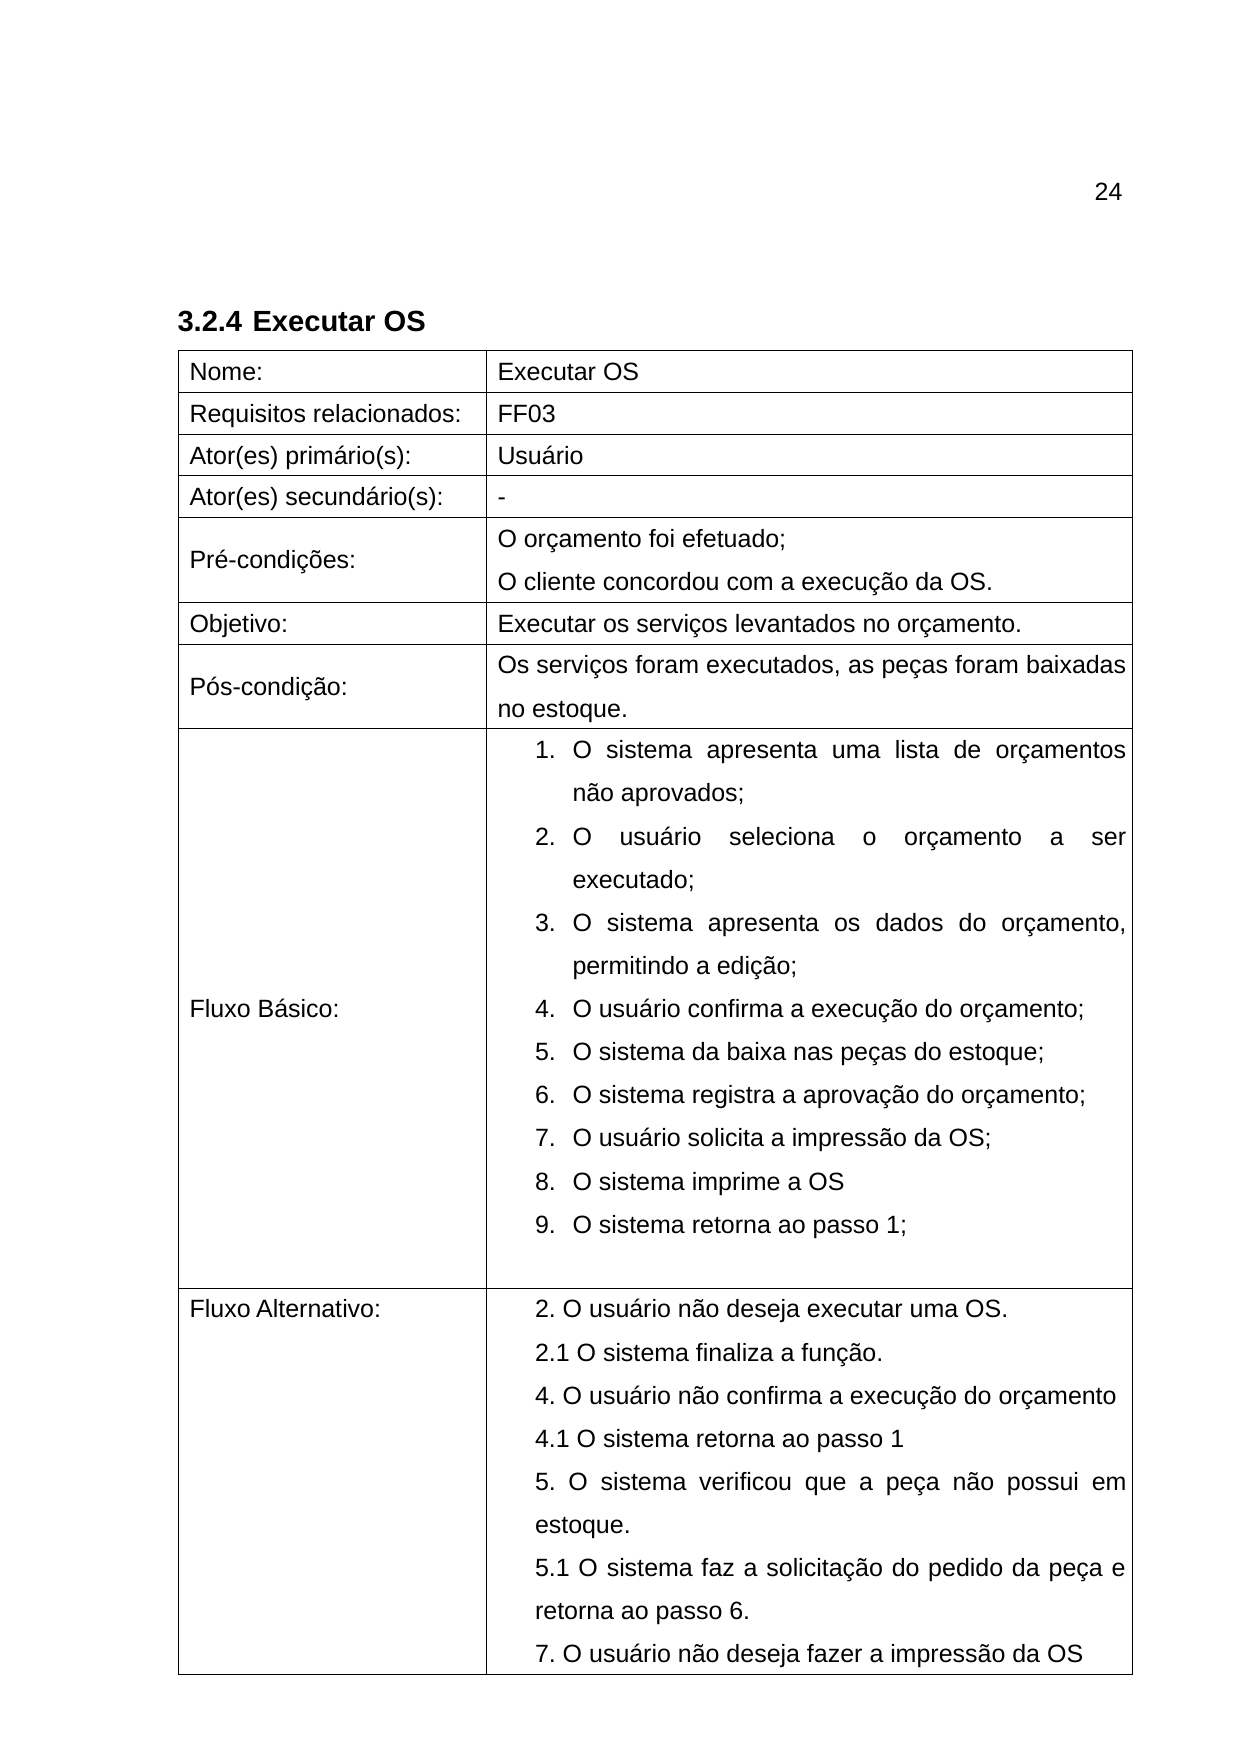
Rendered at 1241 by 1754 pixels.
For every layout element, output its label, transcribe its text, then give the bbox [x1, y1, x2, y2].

table_cell Requisitos relacionados: [179, 393, 486, 434]
table_cell FF03 [487, 393, 1132, 434]
table_cell Executar os serviços levantados no orçamento. [487, 603, 1132, 643]
table_cell O orçamento foi efetuado; O cliente concordou com a execução da OS. [487, 518, 1132, 602]
table_cell Pós-condição: [179, 645, 486, 728]
table_cell Objetivo: [179, 603, 486, 643]
table_cell - [487, 476, 1132, 517]
subtitle Executar OS [177, 304, 1122, 338]
table_cell Fluxo Alternativo: [179, 1289, 486, 1674]
table_cell Fluxo Básico: [179, 729, 486, 1287]
table_cell Ator(es) secundário(s): [179, 476, 486, 517]
table_header Nome: [179, 351, 486, 392]
table_header Executar OS [487, 351, 1132, 392]
table_cell Usuário [487, 435, 1132, 475]
table_cell Os serviços foram executados, as peças foram baixadas no estoque. [487, 645, 1132, 728]
table_cell 2. O usuário não deseja executar uma OS. 2.1 O sistema finaliza a função. 4. O usuário não confirma a execução do orçamento 4.1 O sistema retorna ao passo 1 5. O sistema verificou que a peça não possui em estoque. 5.1 O sistema faz a solicitação do pedido da peça e retorna ao passo 6. 7. O usuário não deseja fazer a impressão da OS [487, 1289, 1132, 1674]
table_cell Pré-condições: [179, 518, 486, 602]
table_cell O sistema apresenta uma lista de orçamentos não aprovados; O usuário seleciona o orçamento a ser executado; O sistema apresenta os dados do orçamento, permitindo a edição; O usuário confirma a execução do orçamento; O sistema da baixa nas peças do estoque; O sistema registra a aprovação do orçamento; O usuário solicita a impressão da OS; O sistema imprime a OS O sistema retorna ao passo 1; [487, 729, 1132, 1287]
table_cell Ator(es) primário(s): [179, 435, 486, 475]
